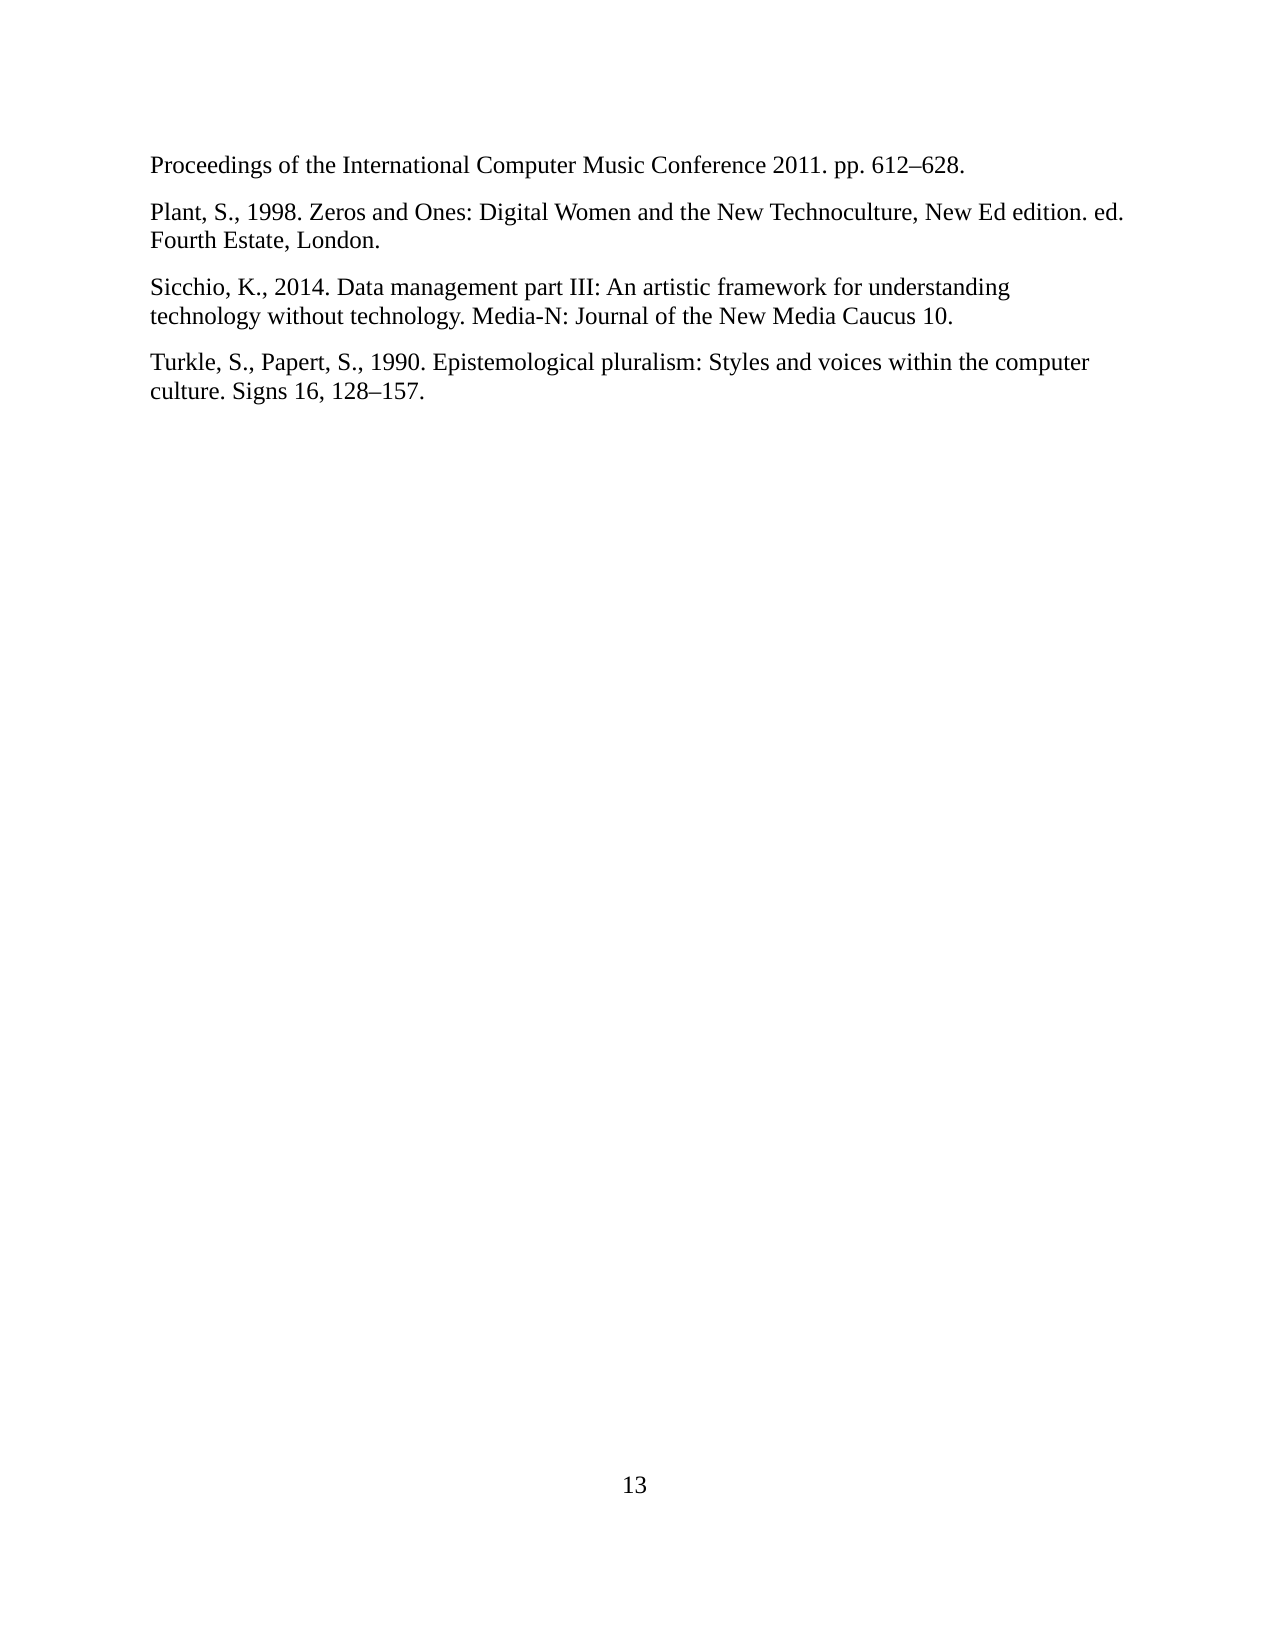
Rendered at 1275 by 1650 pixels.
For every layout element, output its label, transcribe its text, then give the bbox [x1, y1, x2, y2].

text Sicchio, K., 2014. Data management part III: An artistic framework for understanding technology without technology. Media-N: Journal of the New Media Caucus 10. [150, 272, 1125, 329]
text Plant, S., 1998. Zeros and Ones: Digital Women and the New Technoculture, New Ed edition. ed. Fourth Estate, London. [150, 197, 1125, 254]
text Proceedings of the International Computer Music Conference 2011. pp. 612–628. [150, 150, 1125, 179]
text Turkle, S., Papert, S., 1990. Epistemological pluralism: Styles and voices within the computer culture. Signs 16, 128–157. [150, 347, 1125, 405]
